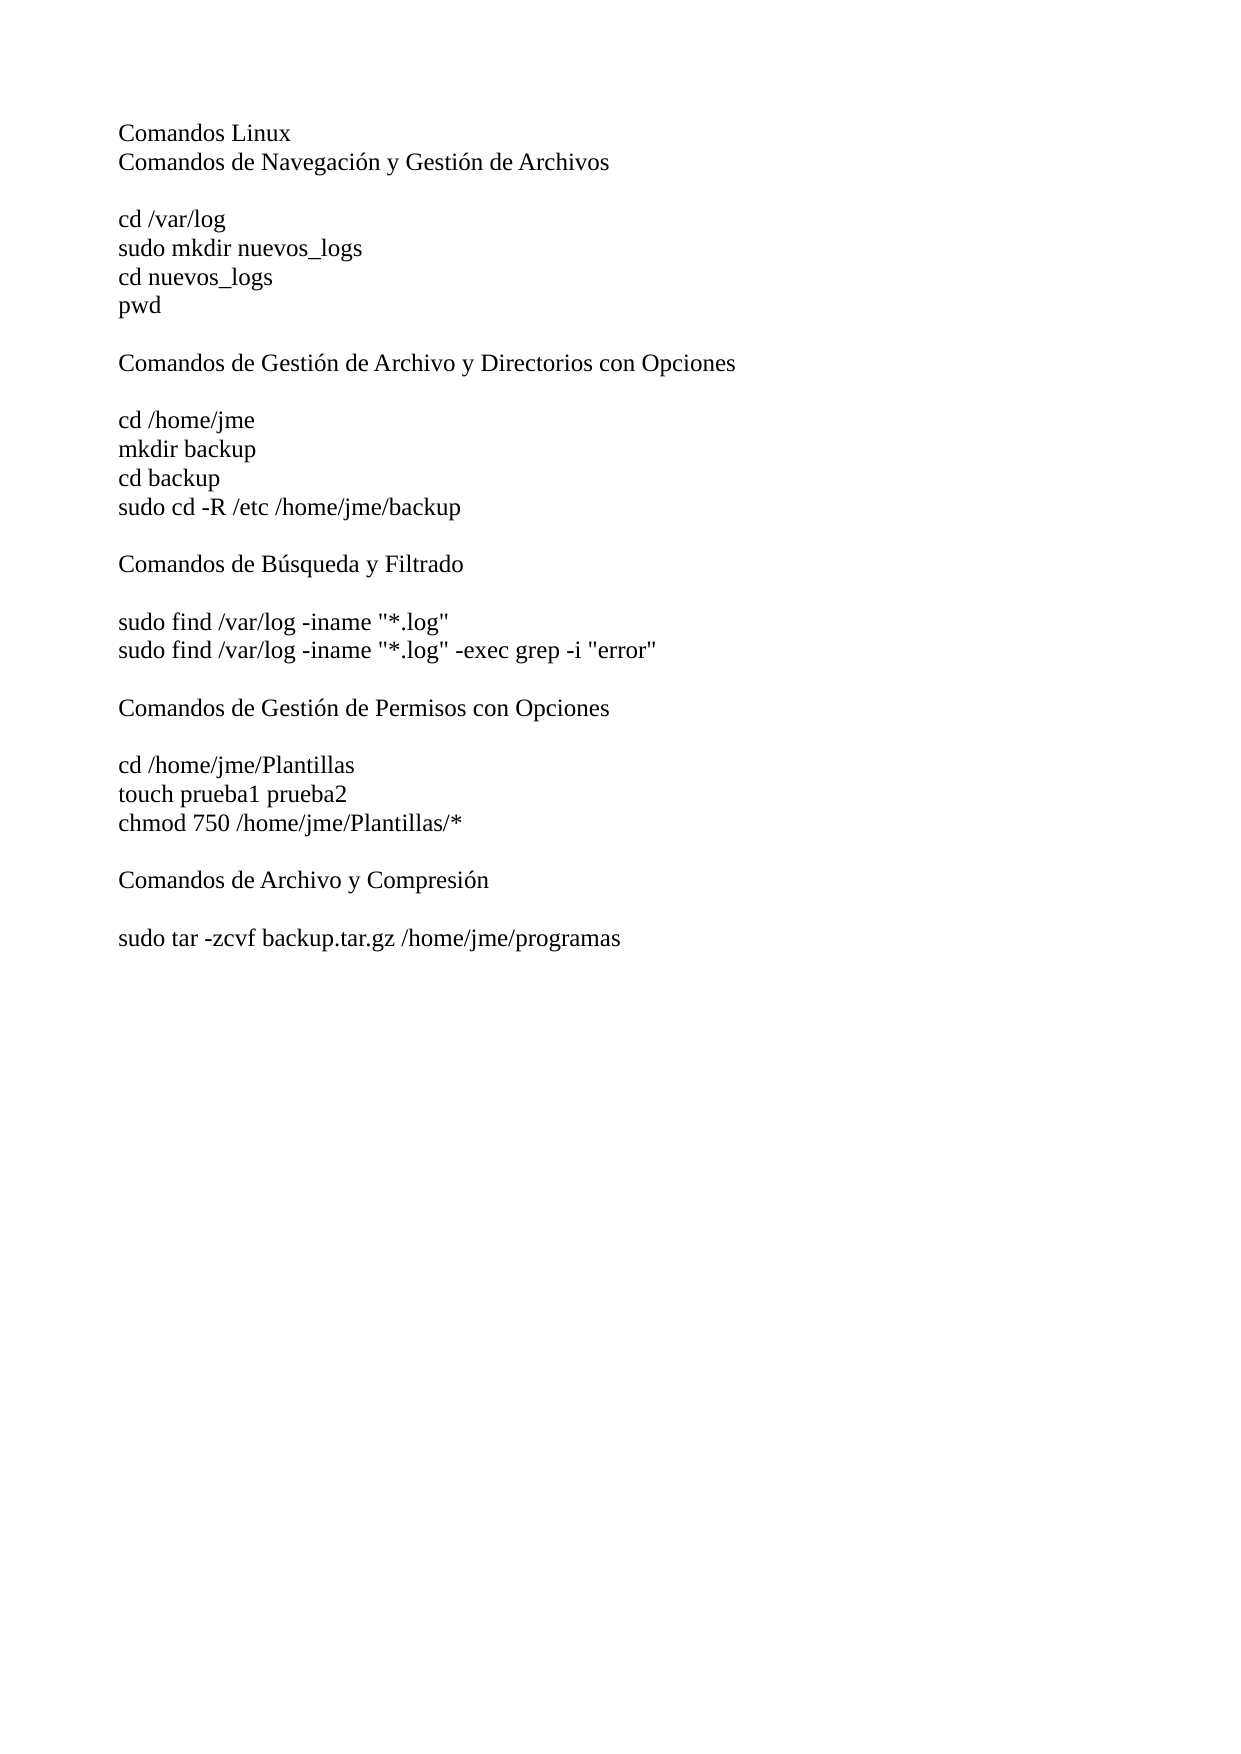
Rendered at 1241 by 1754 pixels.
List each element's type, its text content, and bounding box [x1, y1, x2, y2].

text sudo find /var/log -iname "*.log" -exec grep -i "error" [118, 636, 1122, 664]
text cd /home/jme [118, 406, 1122, 434]
text pwd [118, 291, 1122, 319]
text Comandos Linux [118, 118, 1122, 147]
text touch prueba1 prueba2 [118, 779, 1122, 808]
text Comandos de Navegación y Gestión de Archivos [118, 147, 1122, 176]
text sudo find /var/log -iname "*.log" [118, 607, 1122, 636]
text cd /var/log [118, 204, 1122, 233]
text cd nuevos_logs [118, 262, 1122, 291]
text cd /home/jme/Plantillas [118, 751, 1122, 779]
text Comandos de Búsqueda y Filtrado [118, 549, 1122, 578]
text cd backup [118, 463, 1122, 492]
text sudo tar -zcvf backup.tar.gz /home/jme/programas [118, 923, 1122, 952]
text chmod 750 /home/jme/Plantillas/* [118, 808, 1122, 837]
text Comandos de Gestión de Archivo y Directorios con Opciones [118, 348, 1122, 377]
text sudo mkdir nuevos_logs [118, 233, 1122, 262]
text Comandos de Gestión de Permisos con Opciones [118, 693, 1122, 722]
text mkdir backup [118, 434, 1122, 463]
text Comandos de Archivo y Compresión [118, 866, 1122, 894]
text sudo cd -R /etc /home/jme/backup [118, 492, 1122, 521]
